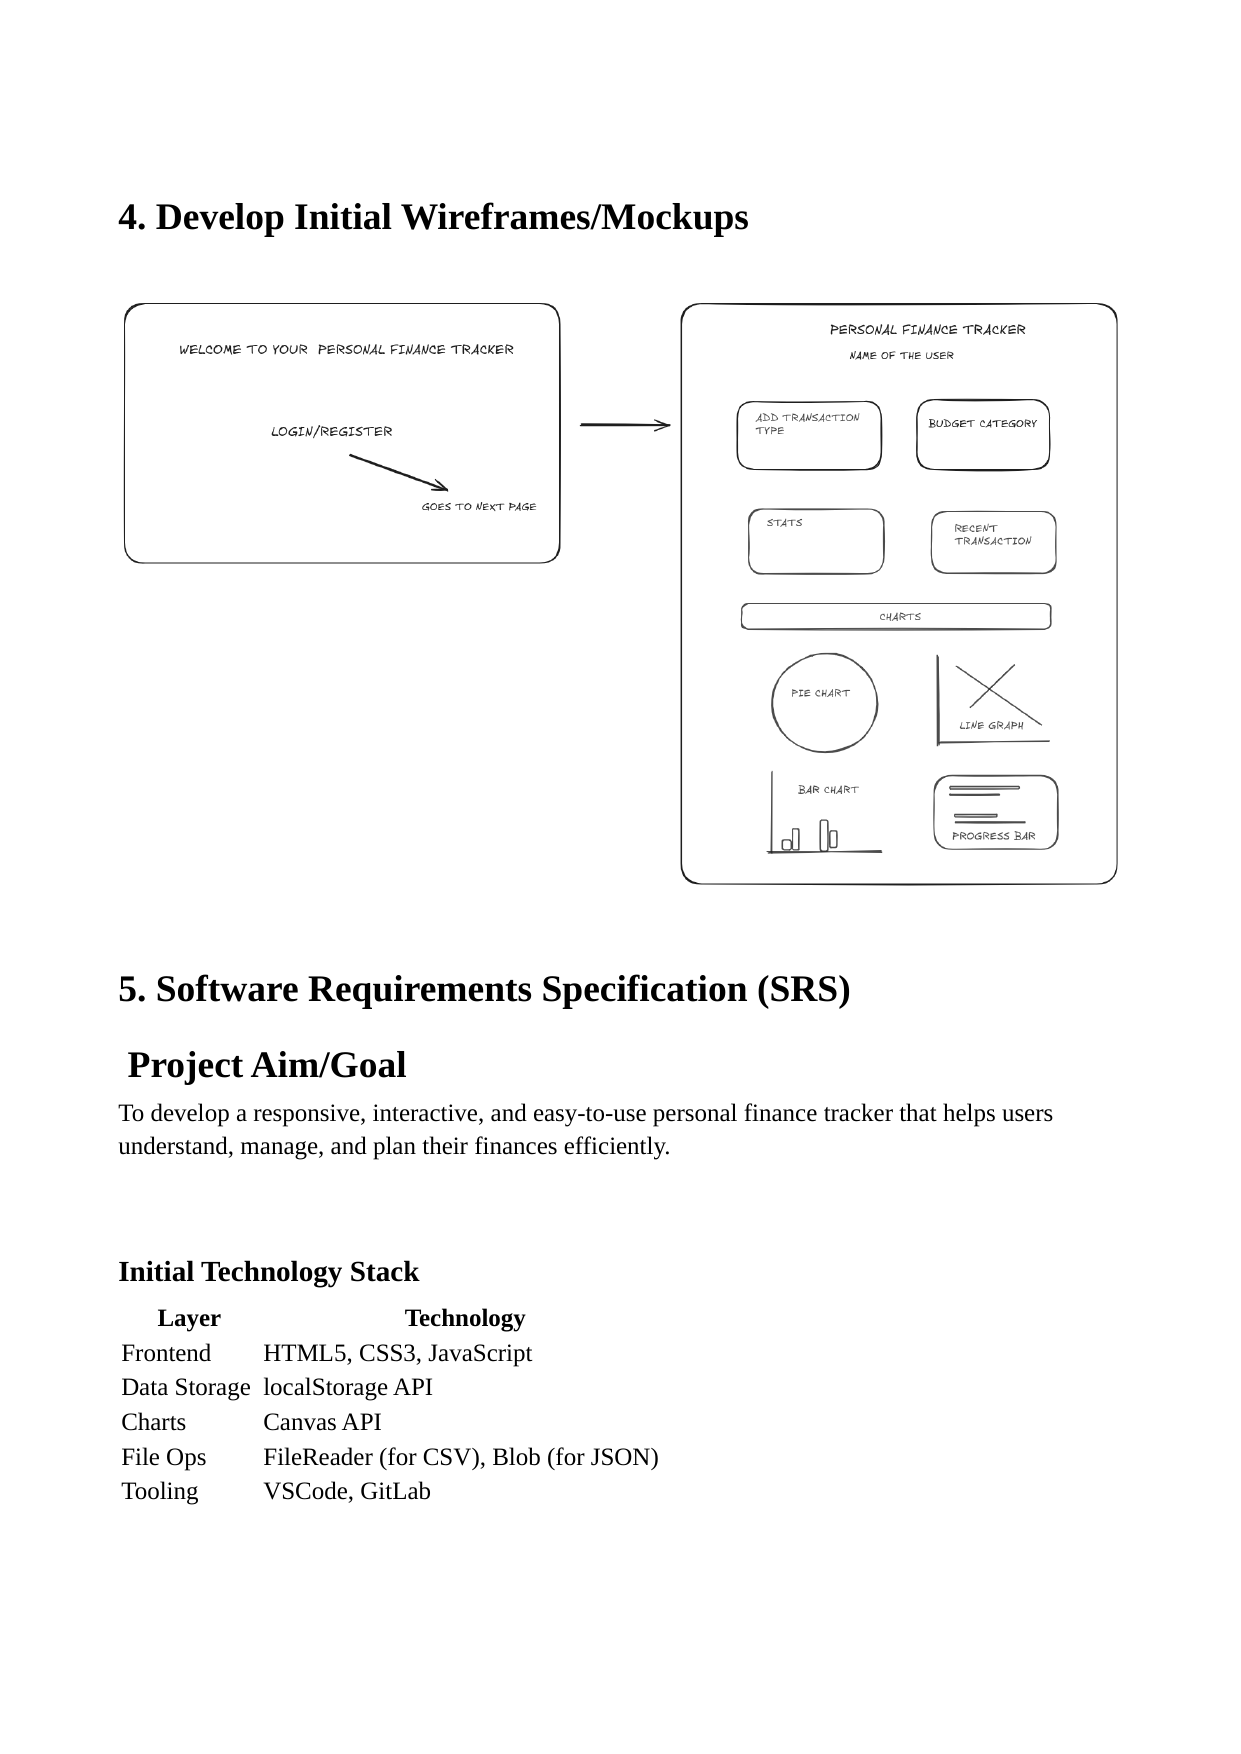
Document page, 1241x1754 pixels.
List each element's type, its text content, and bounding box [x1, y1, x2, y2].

table_cell Charts [118, 1404, 260, 1439]
picture [118, 297, 1123, 890]
table_cell HTML5, CSS3, JavaScript [260, 1335, 670, 1369]
table_cell FileReader (for CSV), Blob (for JSON) [260, 1439, 670, 1473]
table_cell Canvas API [260, 1404, 670, 1439]
table_header Layer [118, 1300, 260, 1335]
subtitle Project Aim/Goal [118, 1043, 1122, 1086]
table_cell localStorage API [260, 1370, 670, 1404]
subtitle 5. Software Requirements Specification (SRS) [118, 966, 1122, 1009]
table_header Technology [260, 1300, 670, 1335]
table_cell Frontend [118, 1335, 260, 1369]
subtitle Initial Technology Stack [118, 1254, 1122, 1288]
text To develop a responsive, interactive, and easy-to-use personal finance tracker that helps users understand, manage, and plan their finances efficiently. [118, 1098, 1122, 1160]
table_cell Data Storage [118, 1370, 260, 1404]
subtitle 4. Develop Initial Wireframes/Mockups [118, 194, 1122, 238]
table_cell Tooling [118, 1473, 260, 1508]
table_cell File Ops [118, 1439, 260, 1473]
table_cell VSCode, GitLab [260, 1473, 670, 1508]
